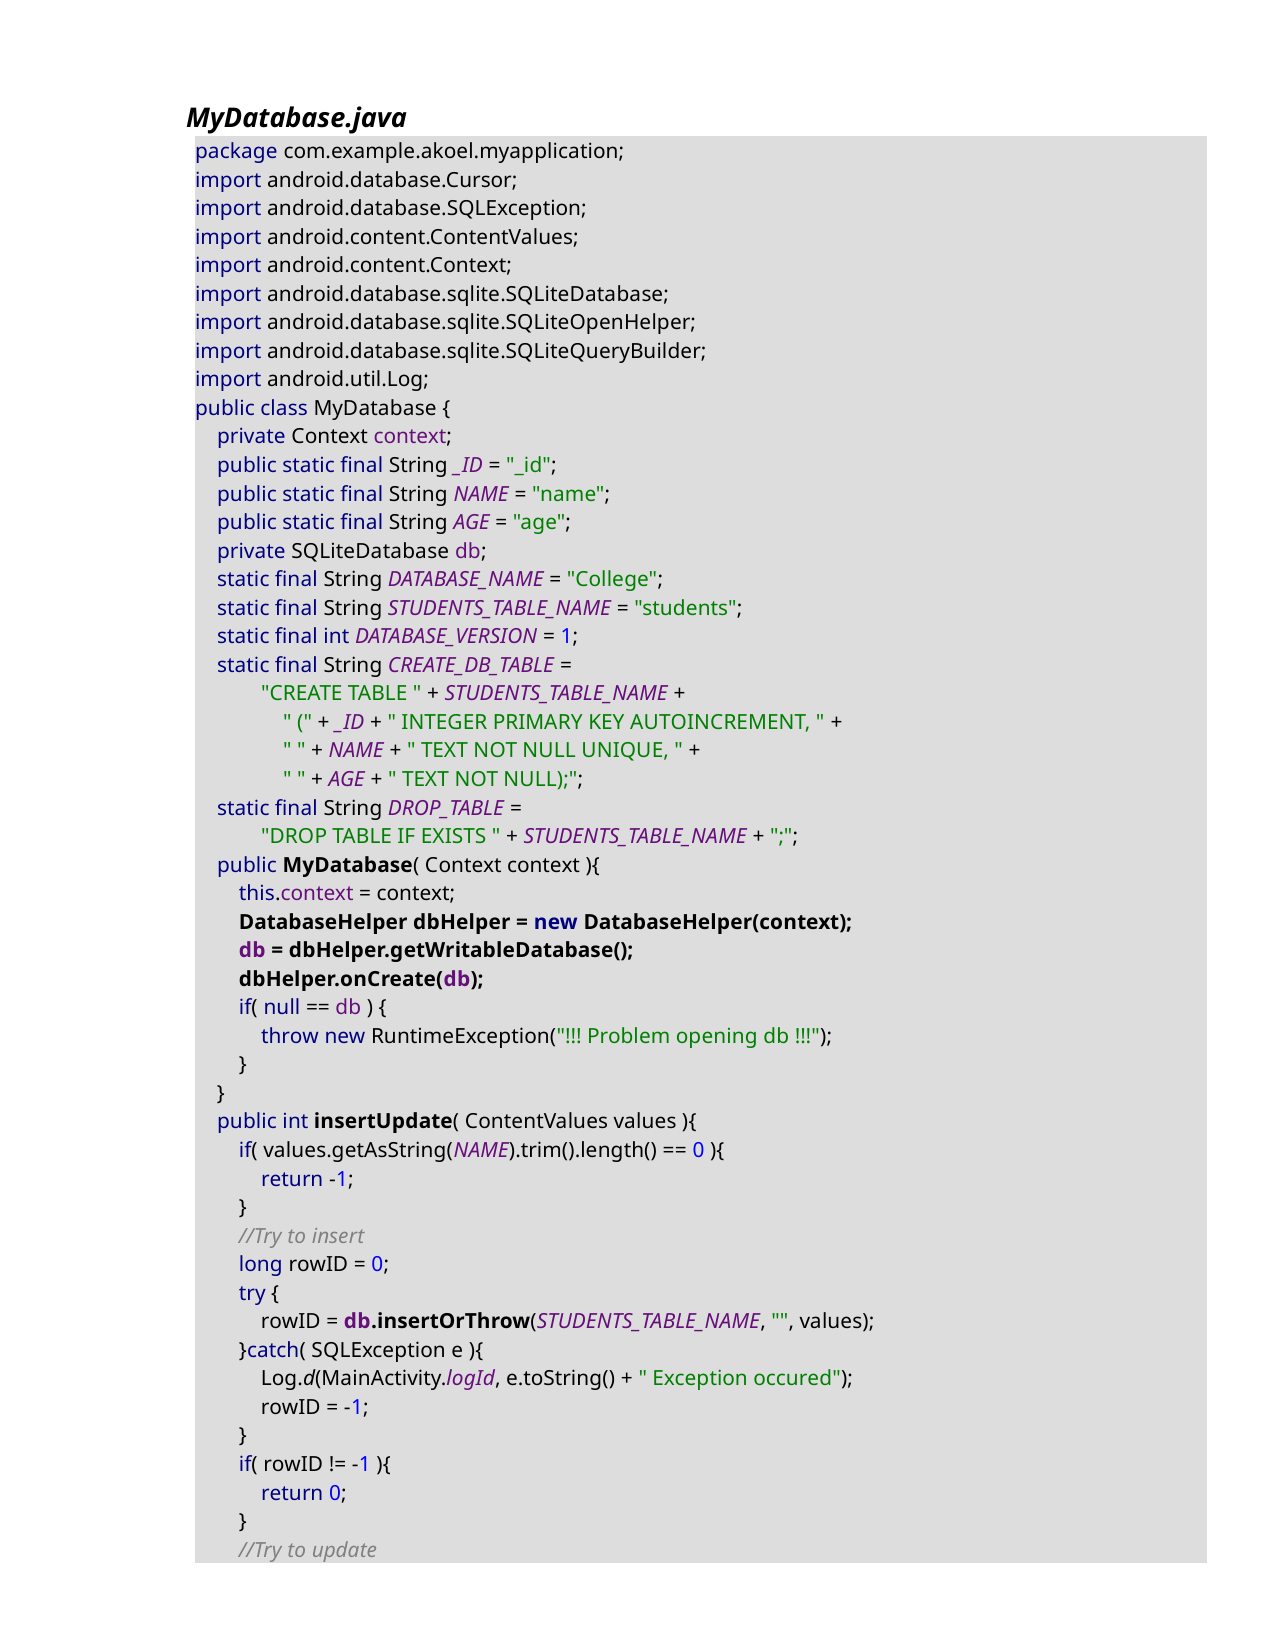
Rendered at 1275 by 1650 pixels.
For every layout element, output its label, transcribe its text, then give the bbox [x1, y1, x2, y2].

text import android.util.Log; [195, 364, 1207, 393]
title MyDatabase.java [186, 99, 1207, 136]
text public static final String AGE = "age"; [195, 507, 1207, 536]
text } [195, 1049, 1207, 1078]
text rowID = db.insertOrThrow(STUDENTS_TABLE_NAME, "", values); [195, 1306, 1207, 1335]
text } [195, 1420, 1207, 1449]
text try { [195, 1278, 1207, 1306]
text Log.d(MainActivity.logId, e.toString() + " Exception occured"); [195, 1363, 1207, 1392]
text } [195, 1192, 1207, 1221]
text return -1; [195, 1163, 1207, 1192]
text public class MyDatabase { [195, 393, 1207, 421]
text rowID = -1; [195, 1392, 1207, 1420]
text public static final String _ID = "_id"; [195, 450, 1207, 478]
text static final String CREATE_DB_TABLE = [195, 650, 1207, 678]
text " " + AGE + " TEXT NOT NULL);"; [195, 764, 1207, 792]
text import android.database.sqlite.SQLiteDatabase; [195, 279, 1207, 307]
text } [195, 1078, 1207, 1106]
text import android.database.Cursor; [195, 164, 1207, 193]
text return 0; [195, 1477, 1207, 1506]
text import android.content.ContentValues; [195, 222, 1207, 250]
text }catch( SQLException e ){ [195, 1335, 1207, 1363]
text } [195, 1506, 1207, 1534]
text static final String DATABASE_NAME = "College"; [195, 564, 1207, 593]
text if( values.getAsString(NAME).trim().length() == 0 ){ [195, 1135, 1207, 1163]
text " " + NAME + " TEXT NOT NULL UNIQUE, " + [195, 735, 1207, 764]
text static final int DATABASE_VERSION = 1; [195, 621, 1207, 650]
text import android.database.sqlite.SQLiteOpenHelper; [195, 307, 1207, 336]
text public MyDatabase( Context context ){ [195, 849, 1207, 878]
text import android.database.sqlite.SQLiteQueryBuilder; [195, 336, 1207, 364]
text public int insertUpdate( ContentValues values ){ [195, 1106, 1207, 1135]
text public static final String NAME = "name"; [195, 478, 1207, 507]
text dbHelper.onCreate(db); [195, 964, 1207, 992]
text import android.database.SQLException; [195, 193, 1207, 222]
text private Context context; [195, 421, 1207, 450]
text "DROP TABLE IF EXISTS " + STUDENTS_TABLE_NAME + ";"; [195, 821, 1207, 849]
text private SQLiteDatabase db; [195, 536, 1207, 564]
text " (" + _ID + " INTEGER PRIMARY KEY AUTOINCREMENT, " + [195, 707, 1207, 735]
text long rowID = 0; [195, 1249, 1207, 1278]
text //Try to insert [195, 1221, 1207, 1249]
text throw new RuntimeException("!!! Problem opening db !!!"); [195, 1021, 1207, 1049]
text this.context = context; [195, 878, 1207, 907]
text package com.example.akoel.myapplication; [195, 136, 1207, 164]
text static final String STUDENTS_TABLE_NAME = "students"; [195, 593, 1207, 621]
text static final String DROP_TABLE = [195, 792, 1207, 821]
text db = dbHelper.getWritableDatabase(); [195, 935, 1207, 964]
text if( rowID != -1 ){ [195, 1449, 1207, 1477]
text DatabaseHelper dbHelper = new DatabaseHelper(context); [195, 907, 1207, 935]
text "CREATE TABLE " + STUDENTS_TABLE_NAME + [195, 678, 1207, 707]
text //Try to update [195, 1534, 1207, 1563]
text import android.content.Context; [195, 250, 1207, 279]
text if( null == db ) { [195, 992, 1207, 1021]
